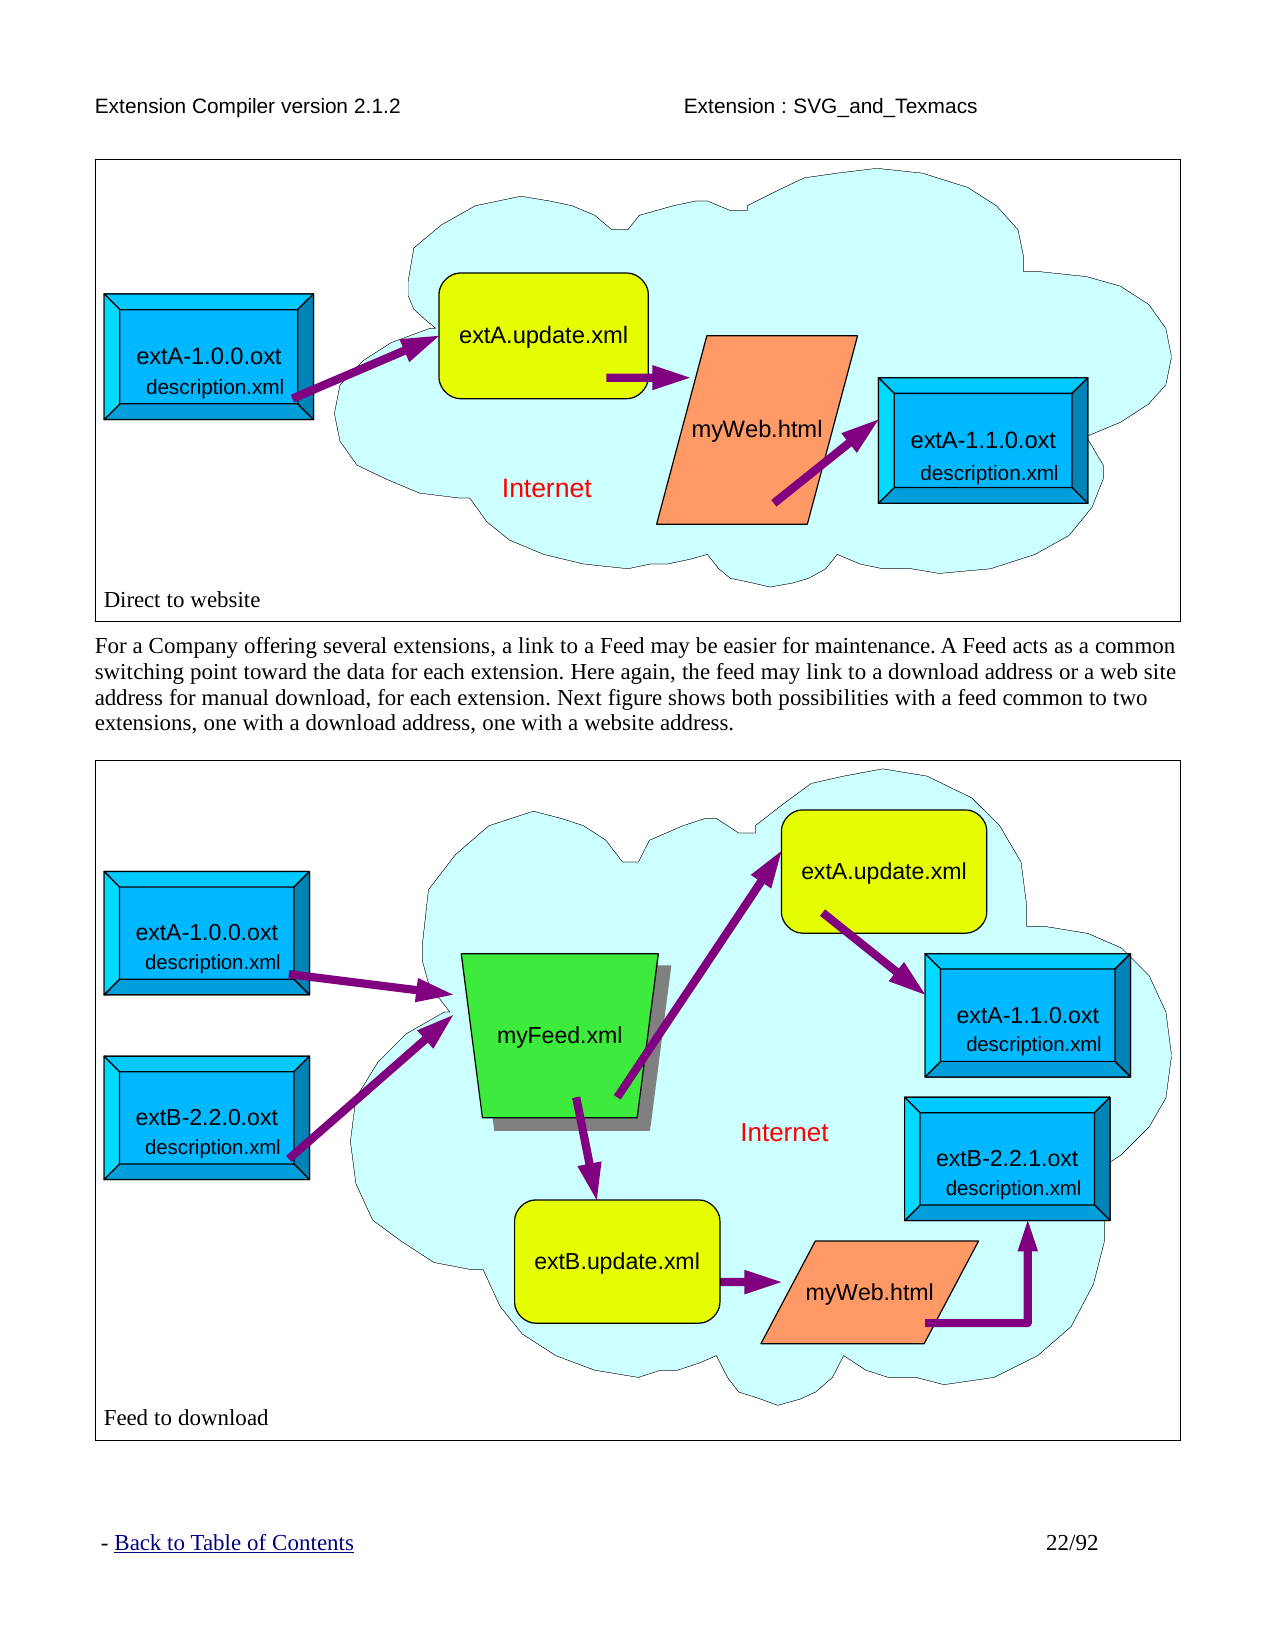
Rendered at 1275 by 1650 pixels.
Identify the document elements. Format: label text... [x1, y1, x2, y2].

text Direct to website [103, 168, 870, 383]
text Feed to download [891, 769, 1172, 1050]
text For a Company offering several extensions, a link to a Feed may be easier for maintenance. A Feed acts as a common switching point toward the data for each extension. Here again, the feed may link to a download address or a web site address for manual download, for each extension. Next figure shows both possibilities with a feed common to two extensions, one with a download address, one with a website address. [94, 160, 1181, 736]
text Feed to download [103, 982, 448, 1133]
text Direct to website [885, 168, 1172, 353]
text Feed to download [103, 1061, 1172, 1431]
text [94, 147, 1181, 159]
text Feed to download [103, 769, 875, 985]
text Direct to website [103, 361, 1172, 613]
